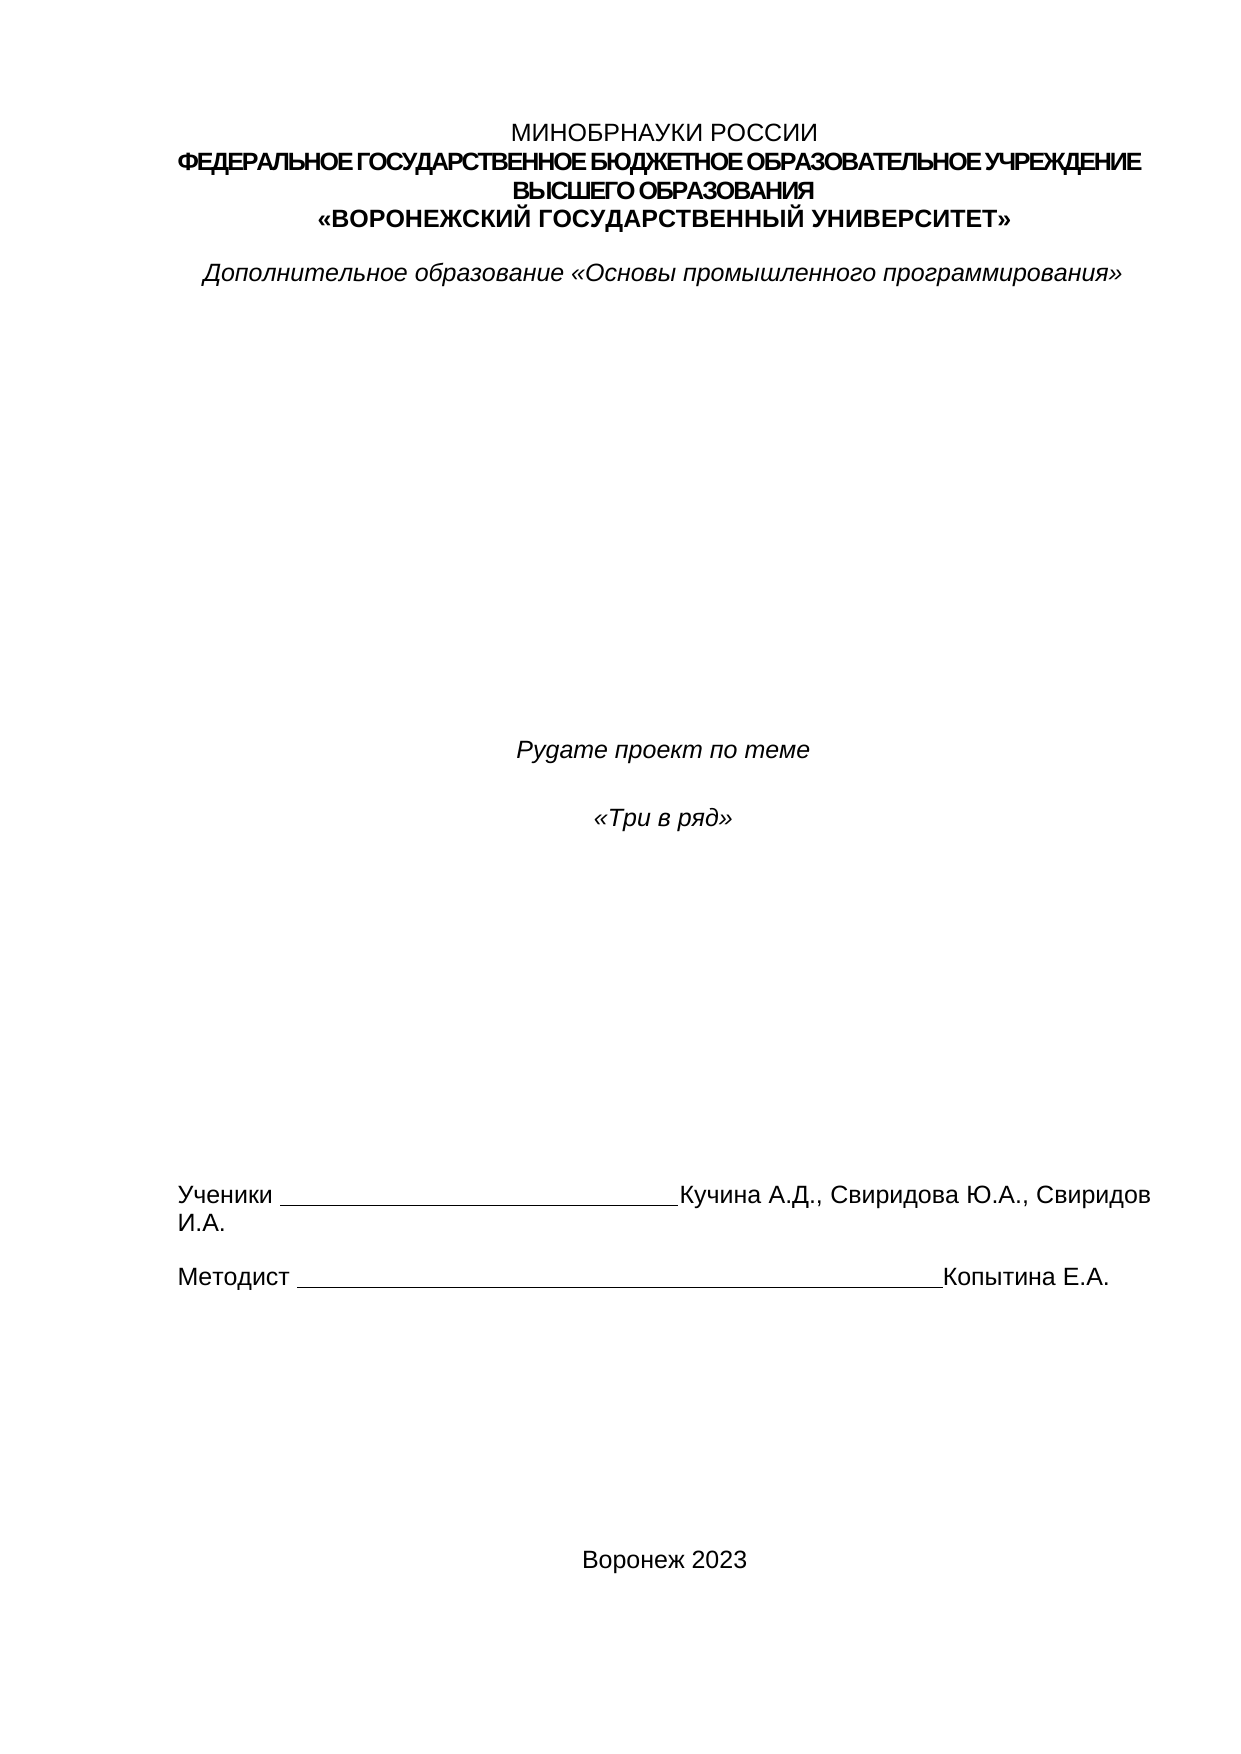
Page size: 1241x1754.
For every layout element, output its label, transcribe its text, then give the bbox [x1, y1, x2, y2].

subtitle МИНОБРНАУКИ РОССИИ [177, 118, 1152, 147]
text Методист Копытина Е.А. [177, 1262, 1152, 1291]
text Ученики Кучина А.Д., Свиридова Ю.А., Свиридов И.А. [177, 1179, 1152, 1237]
subtitle «Три в ряд» [177, 803, 1152, 832]
subtitle ФЕДЕРАЛЬНОЕ ГОСУДАРСТВЕННОЕ БЮДЖЕТНОЕ ОБРАЗОВАТЕЛЬНОЕ УЧРЕЖДЕНИЕ [177, 147, 1152, 176]
text Воронеж 2023 [177, 1545, 1152, 1574]
subtitle Pygame проект по теме [177, 735, 1152, 764]
subtitle Дополнительное образование «Основы промышленного программирования» [177, 258, 1152, 287]
subtitle ВЫСШЕГО ОБРАЗОВАНИЯ [177, 176, 1152, 204]
subtitle «ВОРОНЕЖСКИЙ ГОСУДАРСТВЕННЫЙ УНИВЕРСИТЕТ» [177, 204, 1152, 233]
